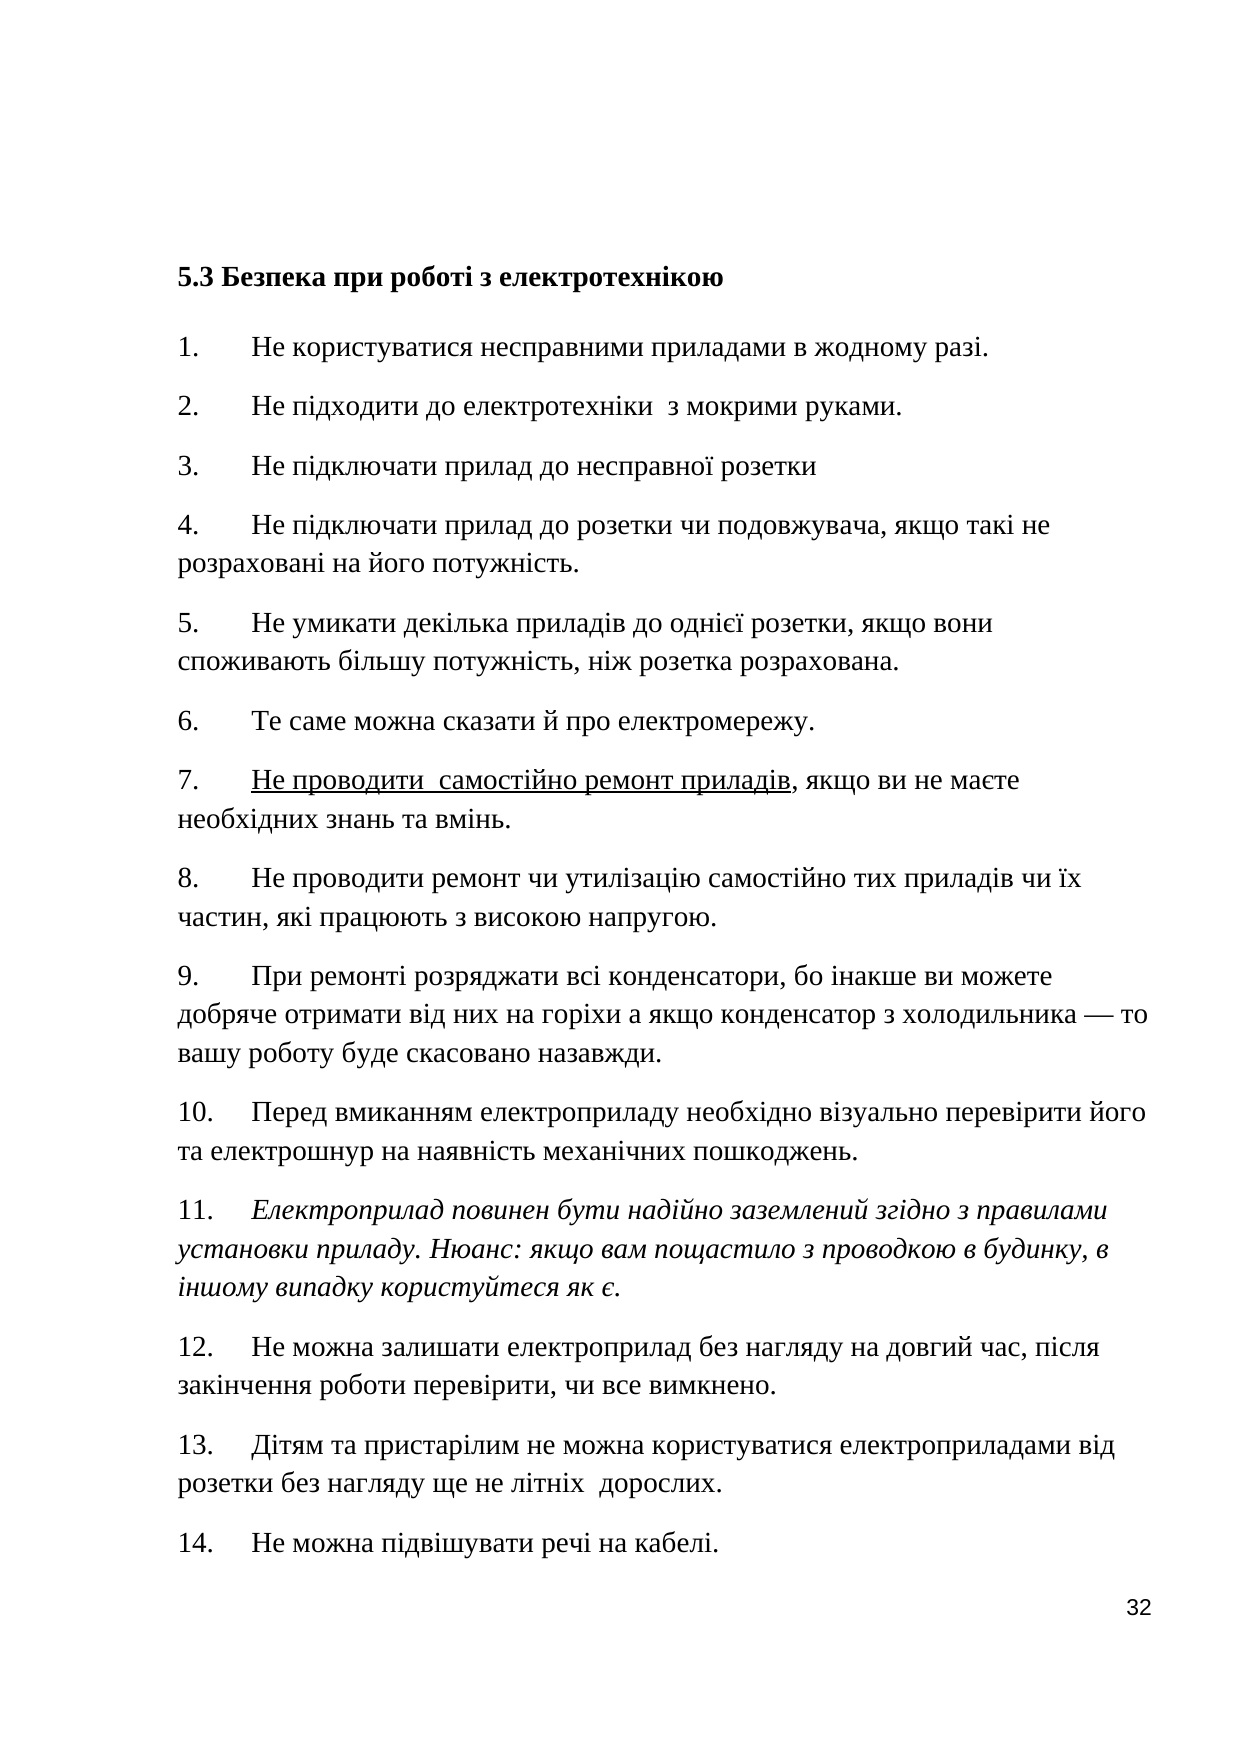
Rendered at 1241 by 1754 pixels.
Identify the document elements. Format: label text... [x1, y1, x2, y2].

list Електроприлад повинен бути надійно заземлений згідно з правилами установки приладу. Нюанс: якщо вам пощастило з проводкою в будинку, в іншому випадку користуйтеся як є. [177, 1192, 1152, 1303]
list Дітям та пристарілим не можна користуватися електроприладами від розетки без нагляду ще не літніх дорослих. [177, 1427, 1152, 1499]
list Не можна підвішувати речі на кабелі. [177, 1525, 1152, 1558]
list Не можна залишати електроприлад без нагляду на довгий час, після закінчення роботи перевірити, чи все вимкнено. [177, 1329, 1152, 1401]
list При ремонті розряджати всі конденсатори, бо інакше ви можете добряче отримати від них на горіхи а якщо конденсатор з холодильника — то вашу роботу буде скасовано назавжди. [177, 958, 1152, 1069]
list Те саме можна сказати й про електромережу. [177, 703, 1152, 736]
list Не проводити самостійно ремонт приладів, якщо ви не маєте необхідних знань та вмінь. [177, 762, 1152, 834]
list Перед вмиканням електроприладу необхідно візуально перевірити його та електрошнур на наявність механічних пошкоджень. [177, 1094, 1152, 1167]
text 5.3 Безпека при роботі з електротехнікою [177, 259, 1152, 293]
list Не підходити до електротехніки з мокрими руками. [177, 388, 1152, 422]
list Не підключати прилад до розетки чи подовжувача, якщо такі не розраховані на його потужність. [177, 507, 1152, 579]
list Не користуватися несправними приладами в жодному разі. [177, 329, 1152, 362]
list Не проводити ремонт чи утилізацію самостійно тих приладів чи їх частин, які працюють з високою напругою. [177, 860, 1152, 932]
list Не умикати декілька приладів до однієї розетки, якщо вони споживають більшу потужність, ніж розетка розрахована. [177, 605, 1152, 677]
list Не підключати прилад до несправної розетки [177, 448, 1152, 481]
